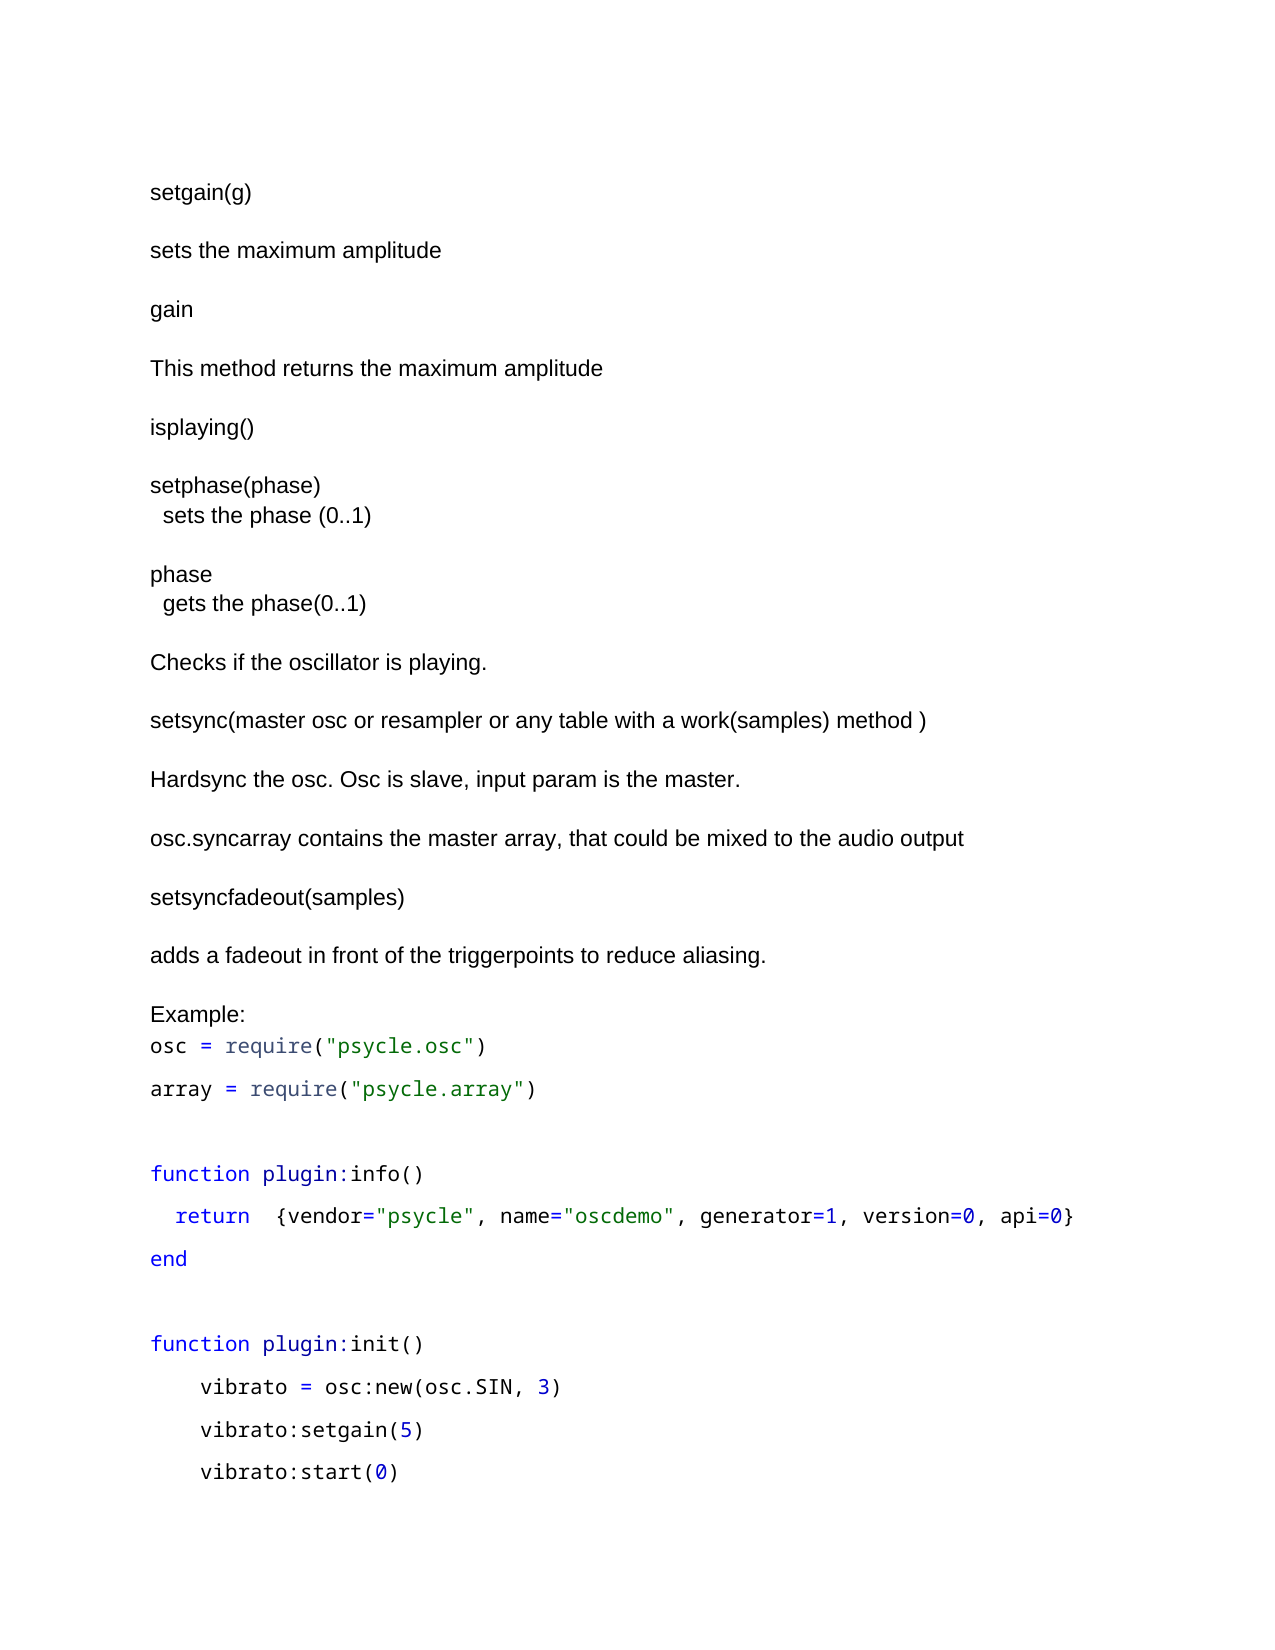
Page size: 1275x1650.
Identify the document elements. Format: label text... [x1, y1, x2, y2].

text osc.syncarray contains the master array, that could be mixed to the audio output [150, 826, 1125, 851]
text Example: [150, 1002, 1125, 1027]
text This method returns the maximum amplitude [150, 356, 1125, 381]
text phase [150, 561, 1125, 587]
text setgain(g) [150, 179, 1125, 205]
text setphase(phase) [150, 473, 1125, 499]
text sets the phase (0..1) [150, 502, 1125, 528]
text setsync(master osc or resampler or any table with a work(samples) method ) [150, 708, 1125, 734]
text Checks if the oscillator is playing. [150, 649, 1125, 675]
text isplaying() [150, 414, 1125, 440]
text Hardsync the osc. Osc is slave, input param is the master. [150, 767, 1125, 792]
text gain [150, 297, 1125, 322]
text gets the phase(0..1) [150, 591, 1125, 616]
text sets the maximum amplitude [150, 238, 1125, 264]
text adds a fadeout in front of the triggerpoints to reduce aliasing. [150, 943, 1125, 969]
text osc = require("psycle.osc") array = require("psycle.array") function plugin:info() return {vendor="psycle", name="oscdemo", generator=1, version=0, api=0} end function plugin:init() vibrato = osc:new(osc.SIN, 3) vibrato:setgain(5) vibrato:start(0) [150, 1031, 1125, 1486]
text setsyncfadeout(samples) [150, 884, 1125, 910]
